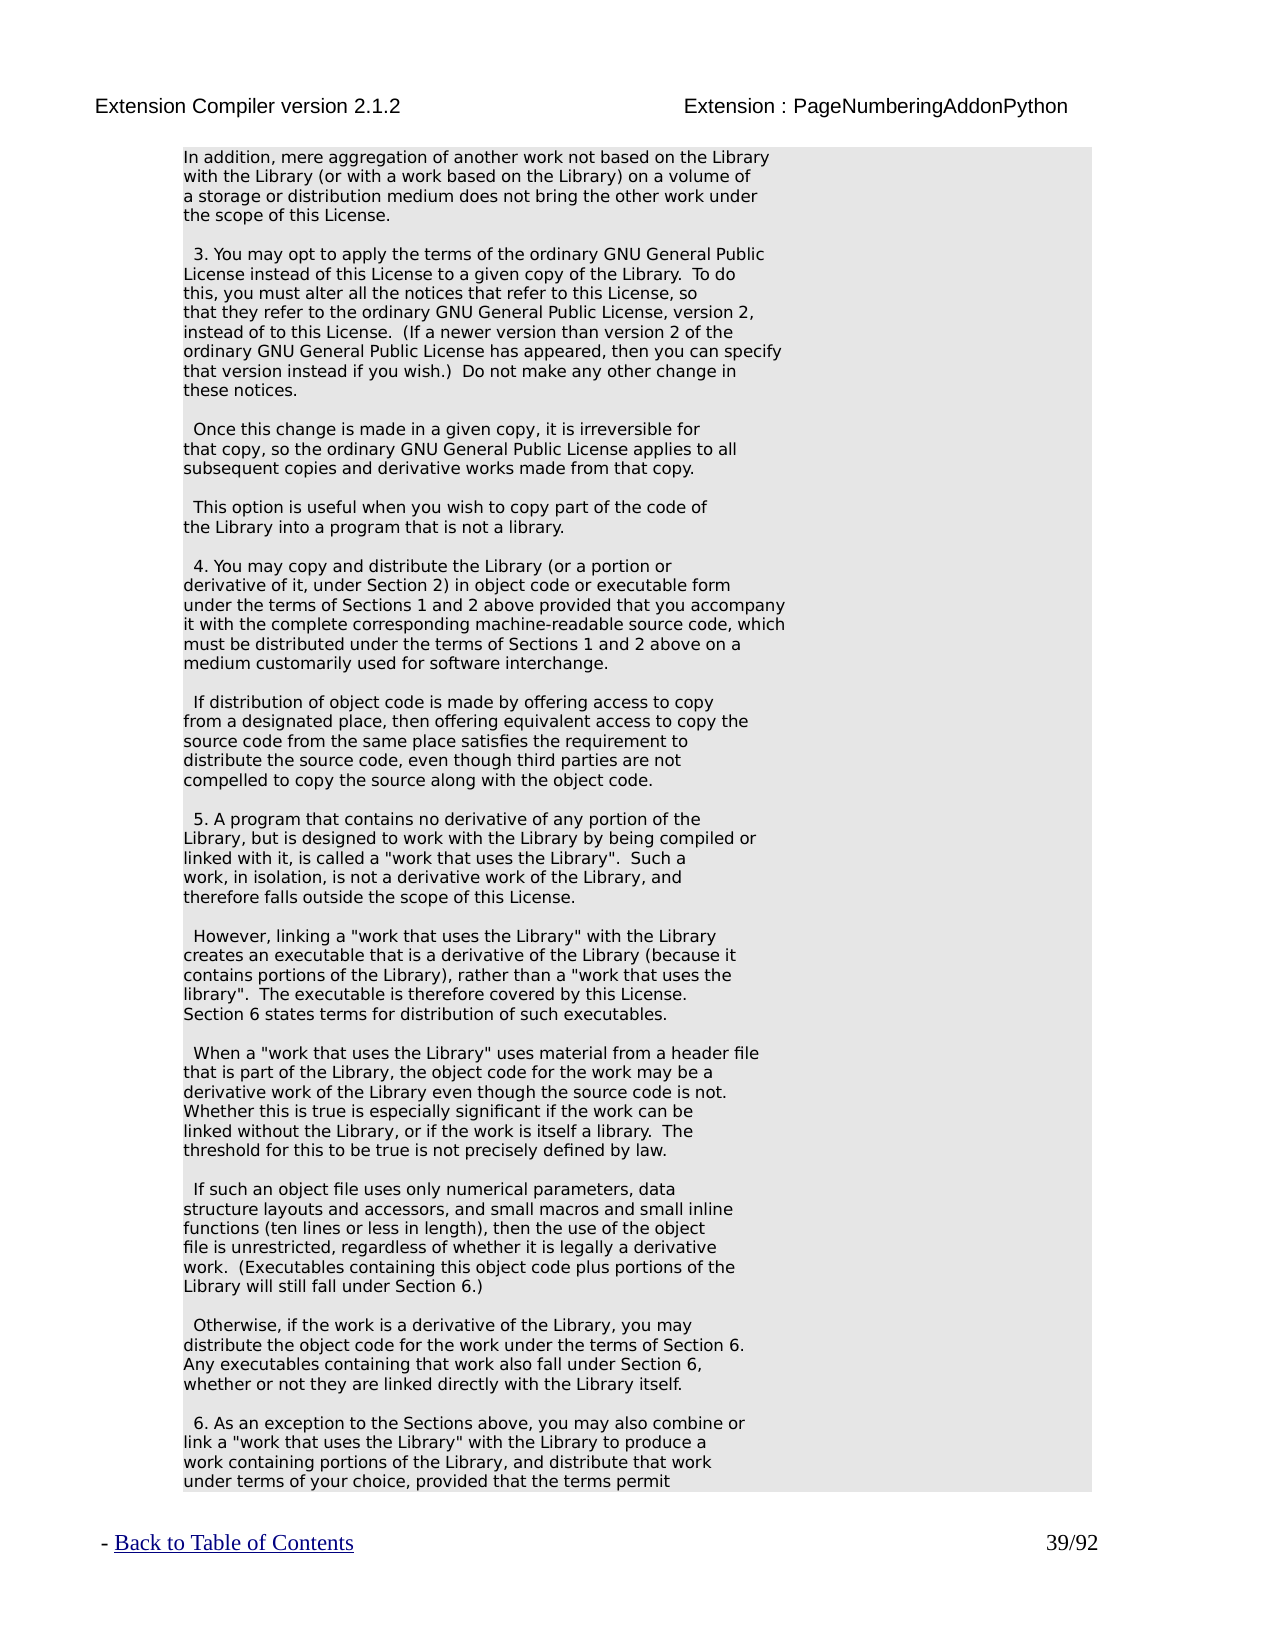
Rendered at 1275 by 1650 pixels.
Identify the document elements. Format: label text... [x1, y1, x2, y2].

text Otherwise, if the work is a derivative of the Library, you may [183, 1316, 1092, 1336]
text under terms of your choice, provided that the terms permit [183, 1472, 1092, 1492]
text ordinary GNU General Public License has appeared, then you can specify [183, 342, 1092, 362]
text therefore falls outside the scope of this License. [183, 888, 1092, 907]
text derivative of it, under Section 2) in object code or executable form [183, 576, 1092, 596]
text distribute the object code for the work under the terms of Section 6. [183, 1336, 1092, 1355]
text link a "work that uses the Library" with the Library to produce a [183, 1433, 1092, 1453]
text Library, but is designed to work with the Library by being compiled or [183, 829, 1092, 849]
text must be distributed under the terms of Sections 1 and 2 above on a [183, 634, 1092, 654]
text work. (Executables containing this object code plus portions of the [183, 1258, 1092, 1277]
text If such an object file uses only numerical parameters, data [183, 1180, 1092, 1199]
text under the terms of Sections 1 and 2 above provided that you accompany [183, 596, 1092, 615]
text work containing portions of the Library, and distribute that work [183, 1453, 1092, 1472]
text License instead of this License to a given copy of the Library. To do [183, 264, 1092, 284]
text the scope of this License. [183, 206, 1092, 225]
text If distribution of object code is made by offering access to copy [183, 693, 1092, 712]
text compelled to copy the source along with the object code. [183, 771, 1092, 790]
text from a designated place, then offering equivalent access to copy the [183, 712, 1092, 732]
text Library will still fall under Section 6.) [183, 1277, 1092, 1297]
text 5. A program that contains no derivative of any portion of the [183, 810, 1092, 829]
text the Library into a program that is not a library. [183, 518, 1092, 537]
text a storage or distribution medium does not bring the other work under [183, 186, 1092, 206]
text Once this change is made in a given copy, it is irreversible for [183, 420, 1092, 440]
text this, you must alter all the notices that refer to this License, so [183, 284, 1092, 303]
text that is part of the Library, the object code for the work may be a [183, 1063, 1092, 1082]
text subsequent copies and derivative works made from that copy. [183, 459, 1092, 479]
text 4. You may copy and distribute the Library (or a portion or [183, 557, 1092, 576]
text these notices. [183, 381, 1092, 401]
text that copy, so the ordinary GNU General Public License applies to all [183, 440, 1092, 459]
text When a "work that uses the Library" uses material from a header file [183, 1043, 1092, 1063]
text contains portions of the Library), rather than a "work that uses the [183, 966, 1092, 985]
text This option is useful when you wish to copy part of the code of [183, 498, 1092, 518]
text medium customarily used for software interchange. [183, 654, 1092, 673]
text structure layouts and accessors, and small macros and small inline [183, 1199, 1092, 1219]
text threshold for this to be true is not precisely defined by law. [183, 1141, 1092, 1160]
text Any executables containing that work also fall under Section 6, [183, 1355, 1092, 1375]
text distribute the source code, even though third parties are not [183, 751, 1092, 771]
text derivative work of the Library even though the source code is not. [183, 1082, 1092, 1102]
text However, linking a "work that uses the Library" with the Library [183, 927, 1092, 946]
text with the Library (or with a work based on the Library) on a volume of [183, 167, 1092, 186]
text file is unrestricted, regardless of whether it is legally a derivative [183, 1238, 1092, 1258]
text 3. You may opt to apply the terms of the ordinary GNU General Public [183, 245, 1092, 264]
text work, in isolation, is not a derivative work of the Library, and [183, 868, 1092, 888]
text creates an executable that is a derivative of the Library (because it [183, 946, 1092, 966]
text source code from the same place satisfies the requirement to [183, 732, 1092, 751]
text that they refer to the ordinary GNU General Public License, version 2, [183, 303, 1092, 323]
text 6. As an exception to the Sections above, you may also combine or [183, 1414, 1092, 1433]
text that version instead if you wish.) Do not make any other change in [183, 362, 1092, 381]
text Whether this is true is especially significant if the work can be [183, 1102, 1092, 1121]
text linked with it, is called a "work that uses the Library". Such a [183, 849, 1092, 868]
text instead of to this License. (If a newer version than version 2 of the [183, 323, 1092, 342]
text functions (ten lines or less in length), then the use of the object [183, 1219, 1092, 1238]
text whether or not they are linked directly with the Library itself. [183, 1375, 1092, 1394]
text linked without the Library, or if the work is itself a library. The [183, 1121, 1092, 1141]
text it with the complete corresponding machine-readable source code, which [183, 615, 1092, 634]
text library". The executable is therefore covered by this License. [183, 985, 1092, 1004]
text In addition, mere aggregation of another work not based on the Library [183, 147, 1092, 167]
text Section 6 states terms for distribution of such executables. [183, 1004, 1092, 1024]
